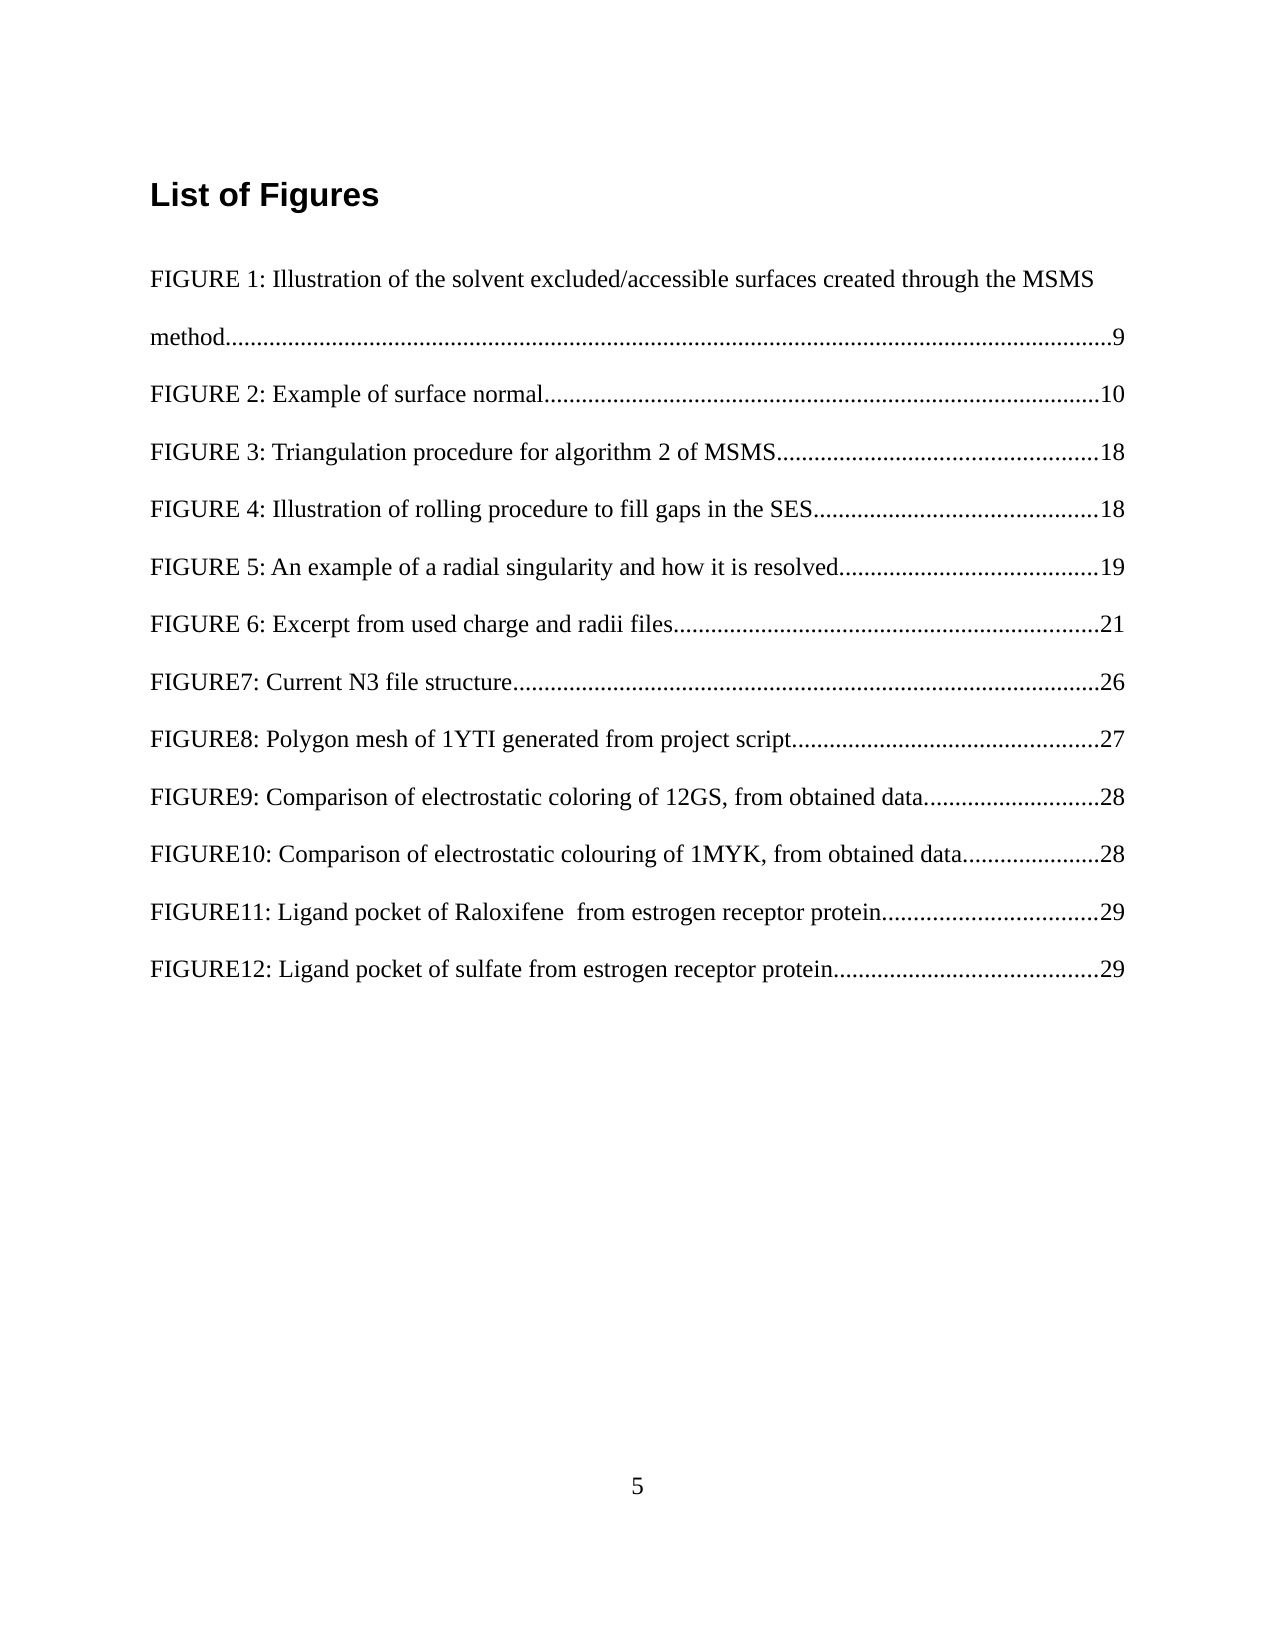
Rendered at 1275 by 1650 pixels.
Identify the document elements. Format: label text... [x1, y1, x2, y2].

text FIGURE 3: Triangulation procedure for algorithm 2 of MSMS 18 [150, 437, 1125, 466]
text FIGURE 5: An example of a radial singularity and how it is resolved. 19 [150, 552, 1125, 581]
text FIGURE12: Ligand pocket of sulfate from estrogen receptor protein. 29 [150, 954, 1125, 983]
text FIGURE 2: Example of surface normal 10 [150, 379, 1125, 408]
text FIGURE10: Comparison of electrostatic colouring of 1MYK, from obtained data. 28 [150, 839, 1125, 868]
text FIGURE8: Polygon mesh of 1YTI generated from project script. 27 [150, 724, 1125, 753]
text FIGURE 1: Illustration of the solvent excluded/accessible surfaces created through the MSMS method 9 [150, 264, 1125, 351]
text FIGURE 4: Illustration of rolling procedure to fill gaps in the SES 18 [150, 494, 1125, 523]
text FIGURE11: Ligand pocket of Raloxifene from estrogen receptor protein. 29 [150, 897, 1125, 926]
text FIGURE 6: Excerpt from used charge and radii files 21 [150, 609, 1125, 638]
text FIGURE9: Comparison of electrostatic coloring of 12GS, from obtained data. 28 [150, 782, 1125, 811]
subtitle List of Figures [150, 175, 1125, 213]
text FIGURE7: Current N3 file structure 26 [150, 667, 1125, 696]
